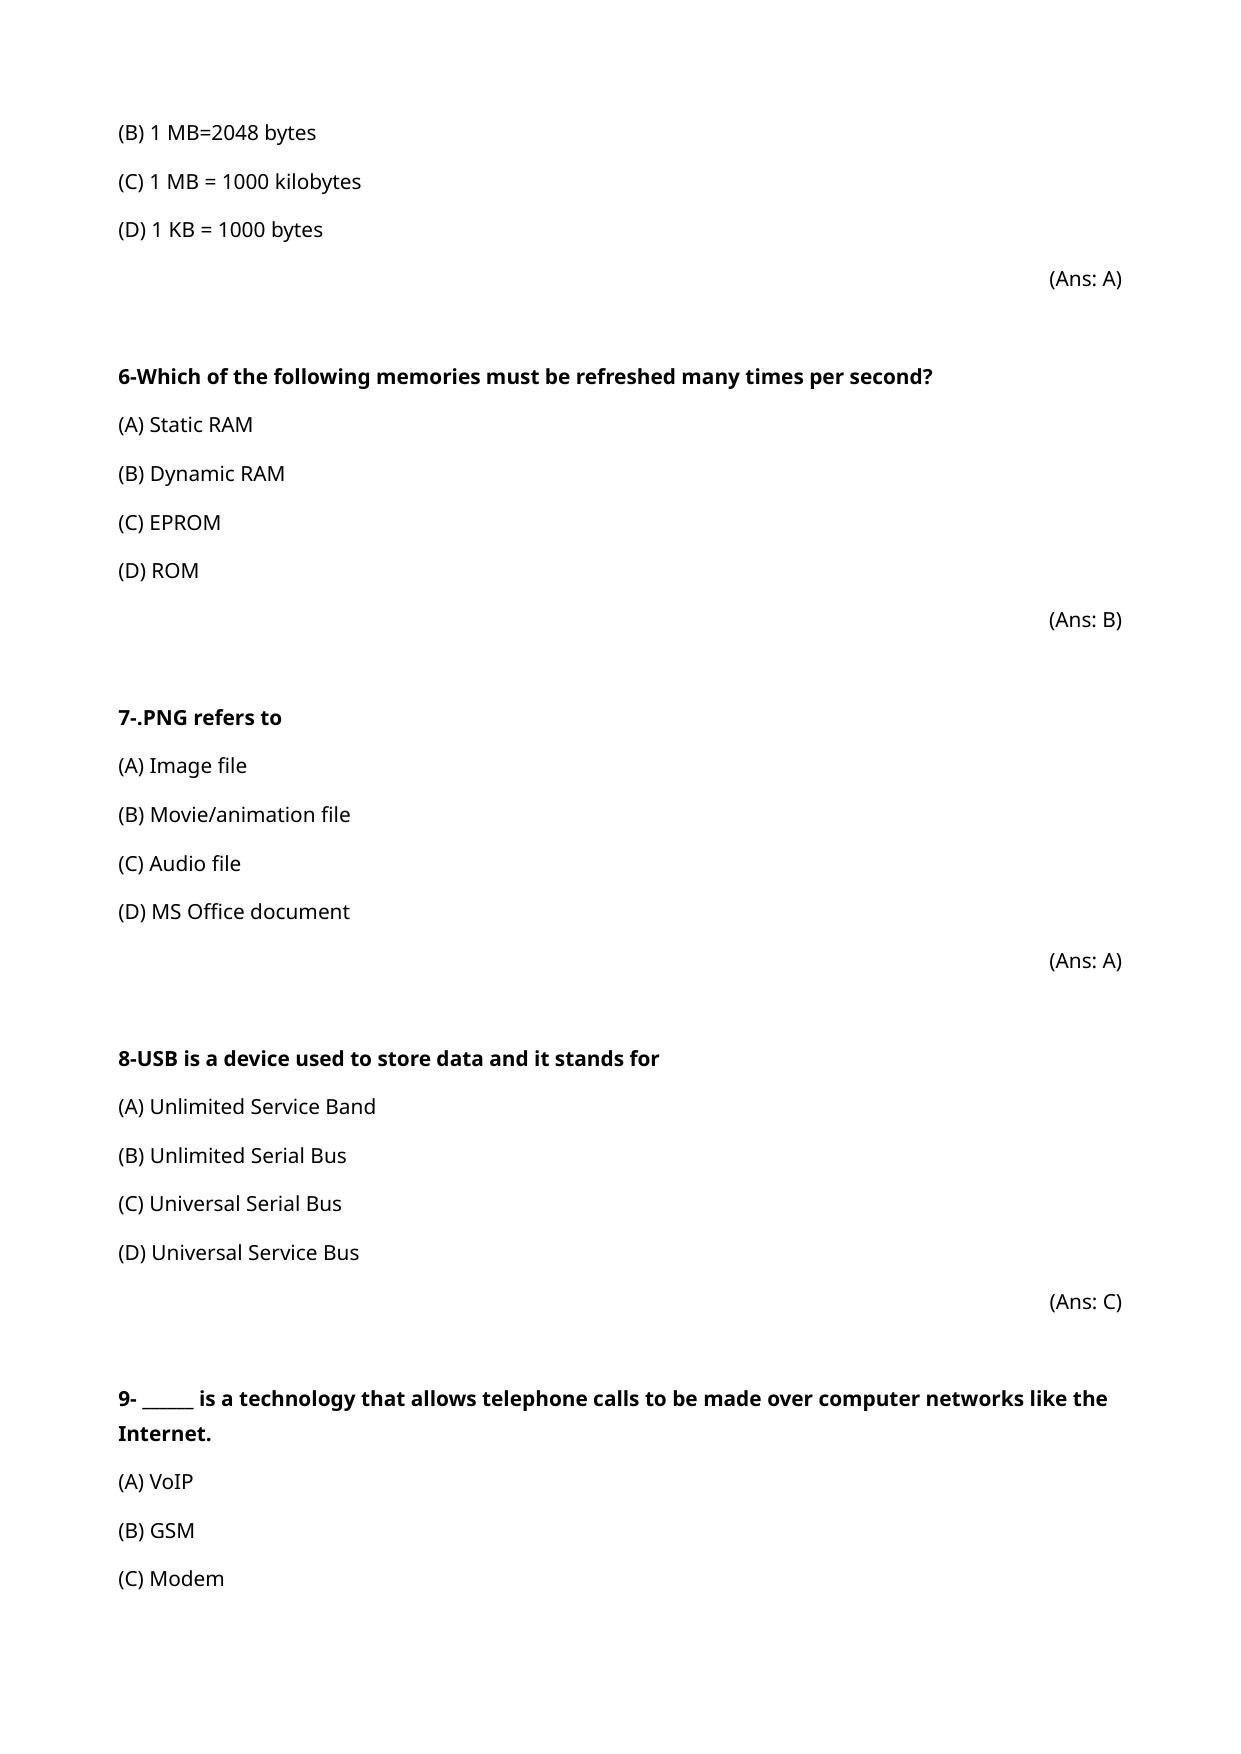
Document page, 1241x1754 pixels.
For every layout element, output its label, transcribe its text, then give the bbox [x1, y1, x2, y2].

text (A) Image file [118, 751, 1122, 780]
text (D) MS Office document [118, 897, 1122, 926]
text (Ans: A) [118, 946, 1122, 974]
text (A) Static RAM [118, 410, 1122, 439]
text 7-.PNG refers to [118, 703, 1122, 731]
text (B) Unlimited Serial Bus [118, 1141, 1122, 1169]
text (B) Dynamic RAM [118, 459, 1122, 487]
text 6-Which of the following memories must be refreshed many times per second? [118, 362, 1122, 390]
text (D) 1 KB = 1000 bytes [118, 215, 1122, 244]
text (C) Audio file [118, 849, 1122, 877]
text 8-USB is a device used to store data and it stands for [118, 1044, 1122, 1072]
text 9- ______ is a technology that allows telephone calls to be made over computer networks like the Internet. [118, 1384, 1122, 1447]
text (C) EPROM [118, 508, 1122, 536]
text (B) GSM [118, 1516, 1122, 1544]
text (Ans: C) [118, 1287, 1122, 1315]
text (Ans: B) [118, 605, 1122, 633]
text (Ans: A) [118, 264, 1122, 292]
text (D) ROM [118, 556, 1122, 585]
text (B) Movie/animation file [118, 800, 1122, 828]
text (A) VoIP [118, 1467, 1122, 1496]
text (B) 1 MB=2048 bytes [118, 118, 1122, 147]
text (A) Unlimited Service Band [118, 1092, 1122, 1121]
text (C) 1 MB = 1000 kilobytes [118, 167, 1122, 195]
text (C) Universal Serial Bus [118, 1189, 1122, 1218]
text (C) Modem [118, 1564, 1122, 1593]
text (D) Universal Service Bus [118, 1238, 1122, 1267]
